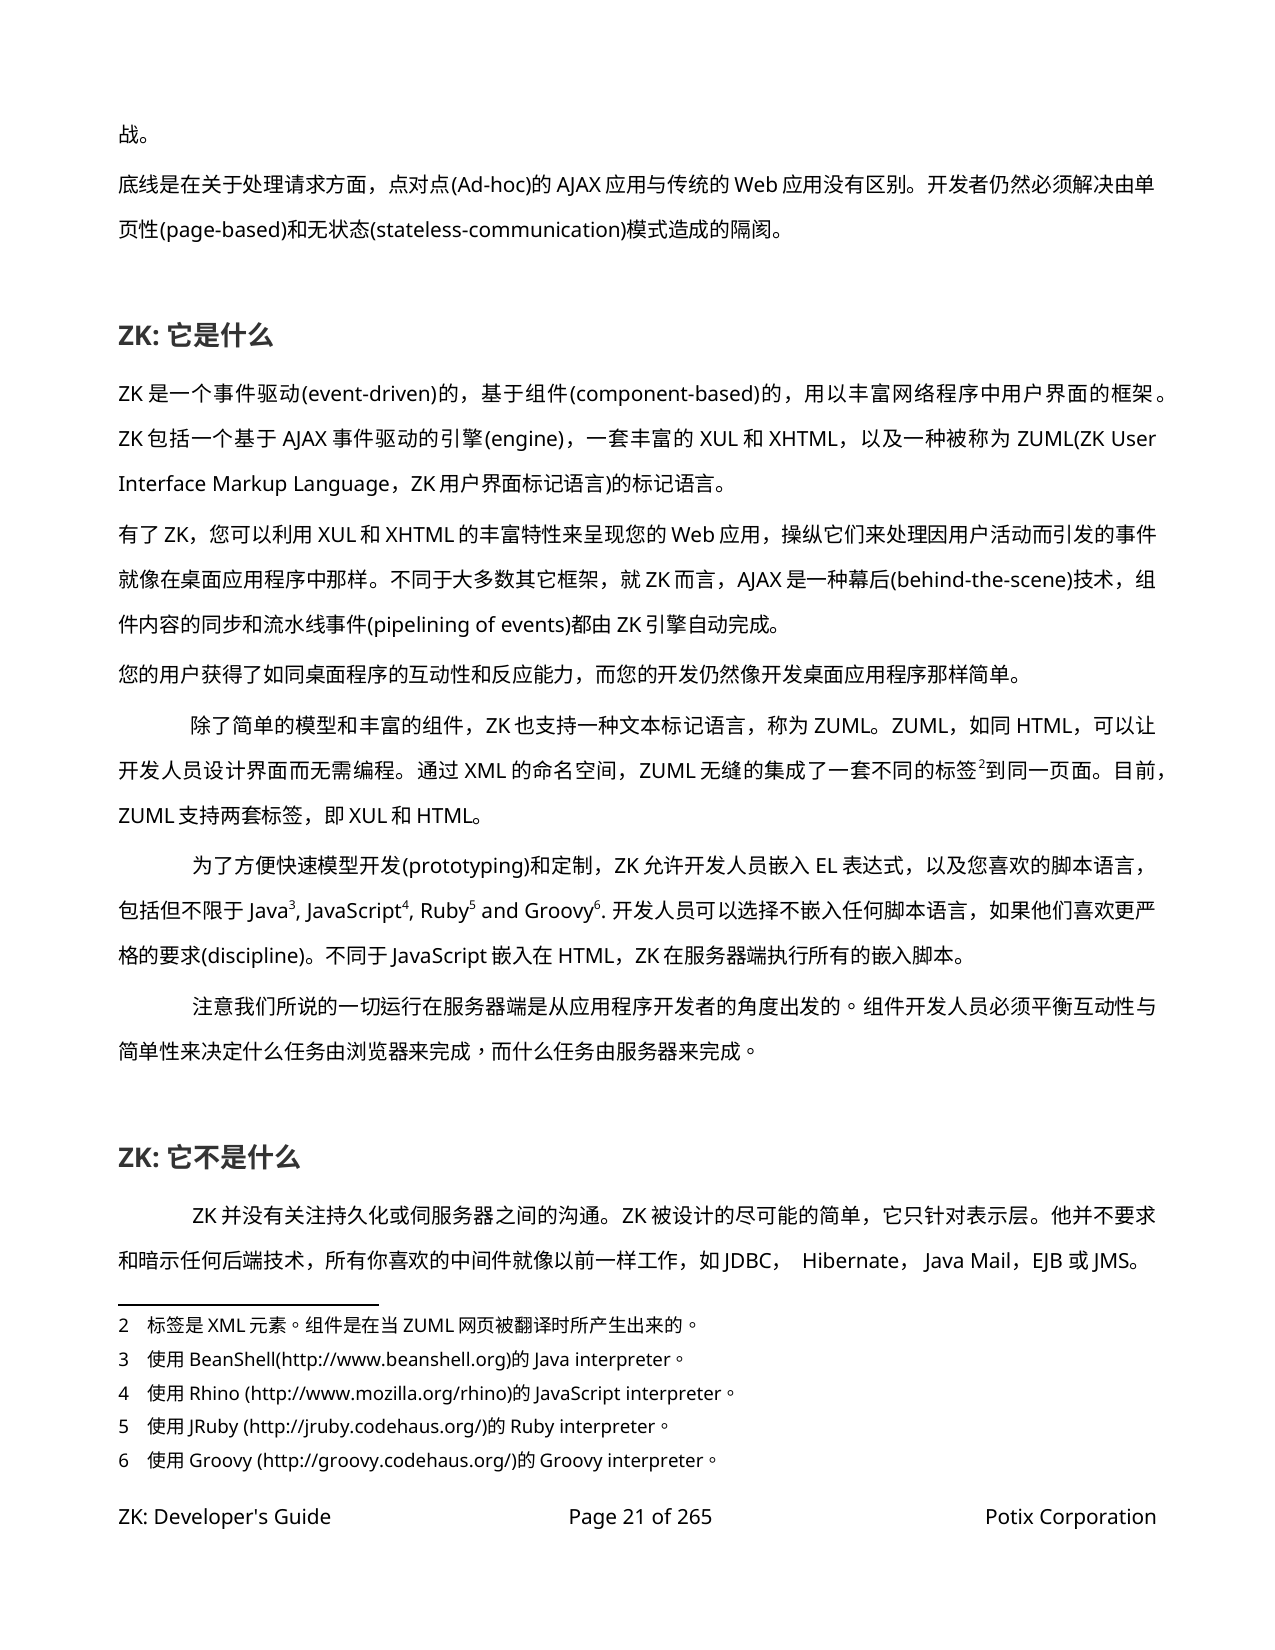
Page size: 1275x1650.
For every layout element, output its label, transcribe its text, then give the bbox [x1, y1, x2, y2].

text ZK是一个事件驱动(event-driven)的，基于组件(component-based)的，用以丰富网络程序中用户界面的框架。ZK包括一个基于AJAX事件驱动的引擎(engine)，一套丰富的XUL和XHTML，以及一种被称为ZUML(ZK User Interface Markup Language，ZK用户界面标记语言)的标记语言。 [118, 377, 1157, 497]
text 您的用户获得了如同桌面程序的互动性和反应能力，而您的开发仍然像开发桌面应用程序那样简单。 [118, 659, 1157, 689]
text 注意我们所说的一切运行在服务器端是从应用程序开发者的角度出发的。组件开发人员必须平衡互动性与简单性来决定什么任务由浏览器来完成，而什么任务由服务器来完成。 [118, 991, 1157, 1066]
text 使用BeanShell(http://www.beanshell.org)的Java interpreter。 [118, 1345, 1157, 1372]
subtitle ZK: 它不是什么 [118, 1136, 1157, 1176]
text 使用JRuby (http://jruby.codehaus.org/)的Ruby interpreter。 [118, 1412, 1157, 1439]
text 除了简单的模型和丰富的组件，ZK也支持一种文本标记语言，称为ZUML。ZUML，如同HTML，可以让开发人员设计界面而无需编程。通过XML的命名空间，ZUML无缝的集成了一套不同的标签到同一页面。目前，ZUML支持两套标签，即XUL和HTML。 [118, 709, 1157, 829]
text 为了方便快速模型开发(prototyping)和定制，ZK允许开发人员嵌入EL表达式，以及您喜欢的脚本语言，包括但不限于 Java, JavaScript, Ruby and Groovy. 开发人员可以选择不嵌入任何脚本语言，如果他们喜欢更严格的要求(discipline)。不同于JavaScript嵌入在HTML，ZK在服务器端执行所有的嵌入脚本。 [118, 850, 1157, 970]
text 有了ZK，您可以利用XUL和XHTML的丰富特性来呈现您的Web应用，操纵它们来处理因用户活动而引发的事件，就像在桌面应用程序中那样。不同于大多数其它框架，就ZK而言，AJAX是一种幕后(behind-the-scene)技术，组件内容的同步和流水线事件(pipelining of events)都由ZK引擎自动完成。 [118, 518, 1157, 638]
text ZK并没有关注持久化或伺服务器之间的沟通。ZK被设计的尽可能的简单，它只针对表示层。他并不要求和暗示任何后端技术，所有你喜欢的中间件就像以前一样工作，如JDBC， Hibernate， Java Mail，EJB 或 JMS。 [118, 1199, 1157, 1274]
text 标签是XML元素。组件是在当ZUML网页被翻译时所产生出来的。 [118, 1311, 1157, 1338]
text 战。 [118, 118, 1157, 148]
subtitle ZK: 它是什么 [118, 314, 1157, 354]
text 使用Rhino (http://www.mozilla.org/rhino)的JavaScript interpreter。 [118, 1378, 1157, 1406]
text 使用Groovy (http://groovy.codehaus.org/)的Groovy interpreter。 [118, 1446, 1157, 1473]
text 底线是在关于处理请求方面，点对点(Ad-hoc)的AJAX应用与传统的Web应用没有区别。开发者仍然必须解决由单页性(page-based)和无状态(stateless-communication)模式造成的隔阂。 [118, 169, 1157, 244]
